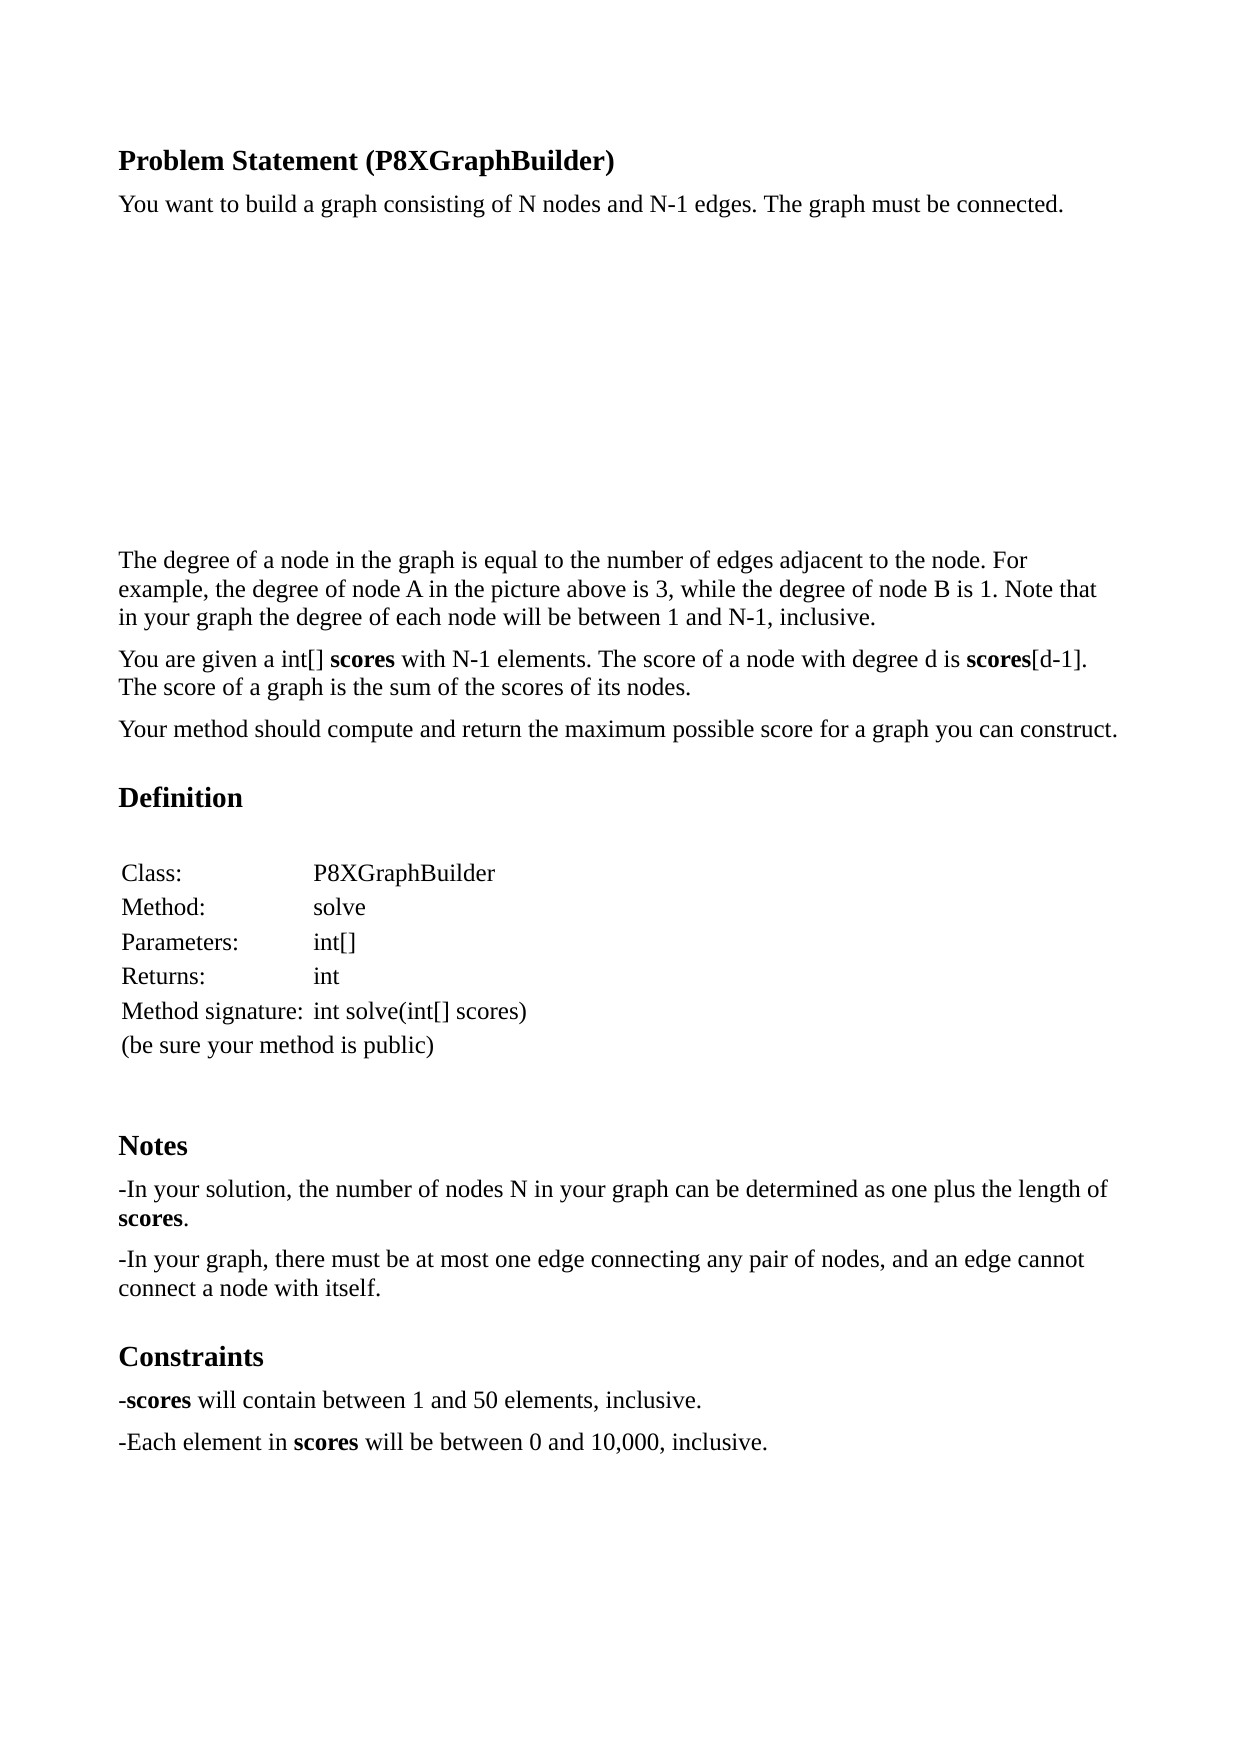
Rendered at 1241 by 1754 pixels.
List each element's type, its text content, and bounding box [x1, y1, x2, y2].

text -In your graph, there must be at most one edge connecting any pair of nodes, and an edge cannot connect a node with itself. [118, 1244, 1122, 1302]
subtitle Definition [118, 780, 1122, 813]
text -In your solution, the number of nodes N in your graph can be determined as one plus the length of scores. [118, 1174, 1122, 1232]
subtitle Problem Statement (P8XGraphBuilder) [118, 143, 1122, 177]
text You are given a int[] scores with N-1 elements. The score of a node with degree d is scores[d-1]. The score of a graph is the sum of the scores of its nodes. [118, 644, 1122, 701]
table_cell (be sure your method is public) [118, 1028, 534, 1062]
subtitle Constraints [118, 1339, 1122, 1373]
text Your method should compute and return the maximum possible score for a graph you can construct. [118, 714, 1122, 742]
table_cell int solve(int[] scores) [310, 993, 534, 1028]
text You want to build a graph consisting of N nodes and N-1 edges. The graph must be connected. [118, 189, 1122, 532]
table_header Class: [118, 855, 310, 889]
text -Each element in scores will be between 0 and 10,000, inclusive. [118, 1427, 1122, 1456]
table_cell Parameters: [118, 924, 310, 958]
table_cell Returns: [118, 959, 310, 993]
table_cell Method: [118, 889, 310, 924]
table_cell int[] [310, 924, 534, 958]
subtitle Notes [118, 1128, 1122, 1162]
table_cell solve [310, 889, 534, 924]
table_cell int [310, 959, 534, 993]
text -scores will contain between 1 and 50 elements, inclusive. [118, 1386, 1122, 1414]
table_header P8XGraphBuilder [310, 855, 534, 889]
table_cell Method signature: [118, 993, 310, 1028]
text The degree of a node in the graph is equal to the number of edges adjacent to the node. For example, the degree of node A in the picture above is 3, while the degree of node B is 1. Note that in your graph the degree of each node will be between 1 and N-1, inclusive. [118, 545, 1122, 631]
